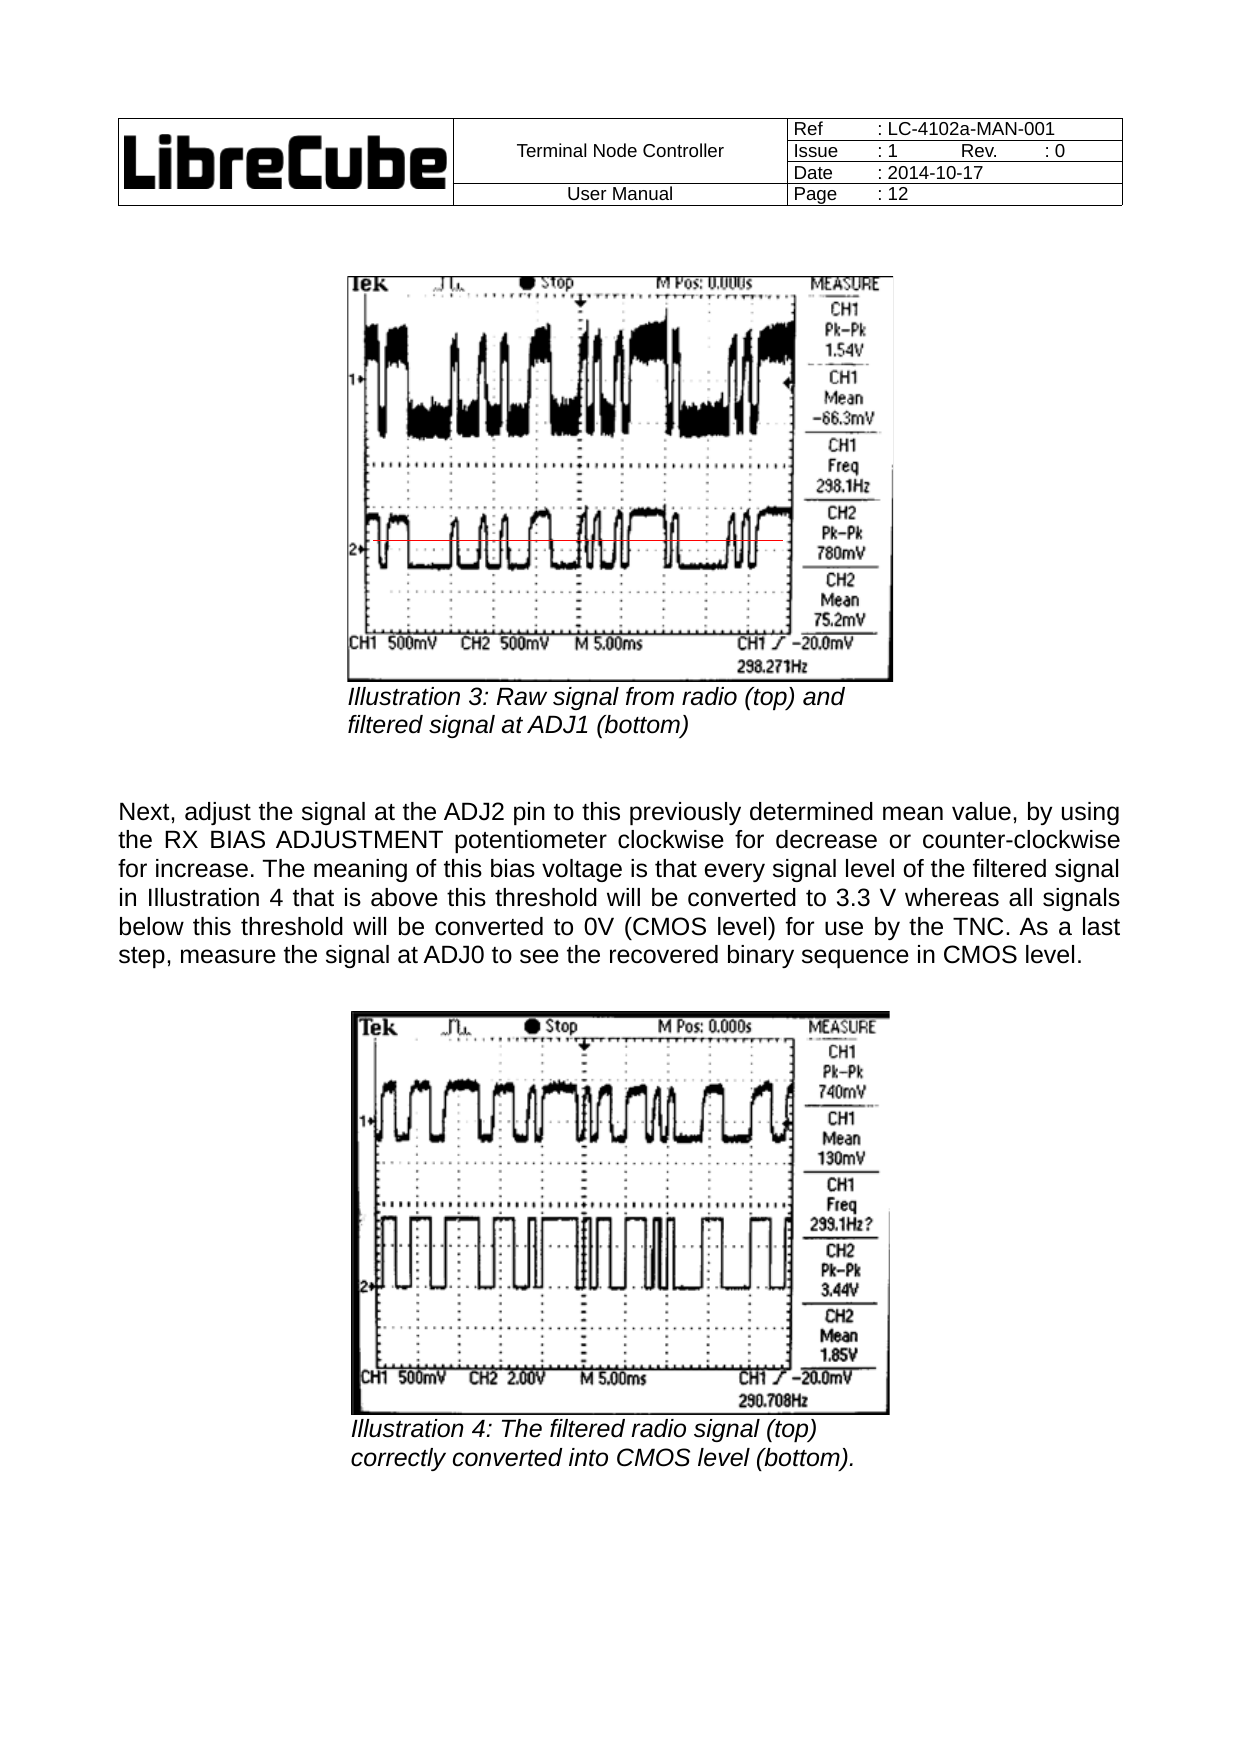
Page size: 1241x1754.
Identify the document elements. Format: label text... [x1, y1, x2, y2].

text Illustration 3: Raw signal from radio (top) and filtered signal at ADJ1 (bottom) [347, 682, 893, 739]
picture [124, 134, 447, 189]
text Illustration 4: The filtered radio signal (top) correctly converted into CMOS level (bottom). [351, 1415, 889, 1472]
text Next, adjust the signal at the ADJ2 pin to this previously determined mean value, by using the RX BIAS ADJUSTMENT potentiometer clockwise for decrease or counter-clockwise for increase. The meaning of this bias voltage is that every signal level of the filtered signal in Illustration 4 that is above this threshold will be converted to 3.3 V whereas all signals below this threshold will be converted to 0V (CMOS level) for use by the TNC. As a last step, measure the signal at ADJ0 to see the recovered binary sequence in CMOS level. [118, 797, 1122, 969]
